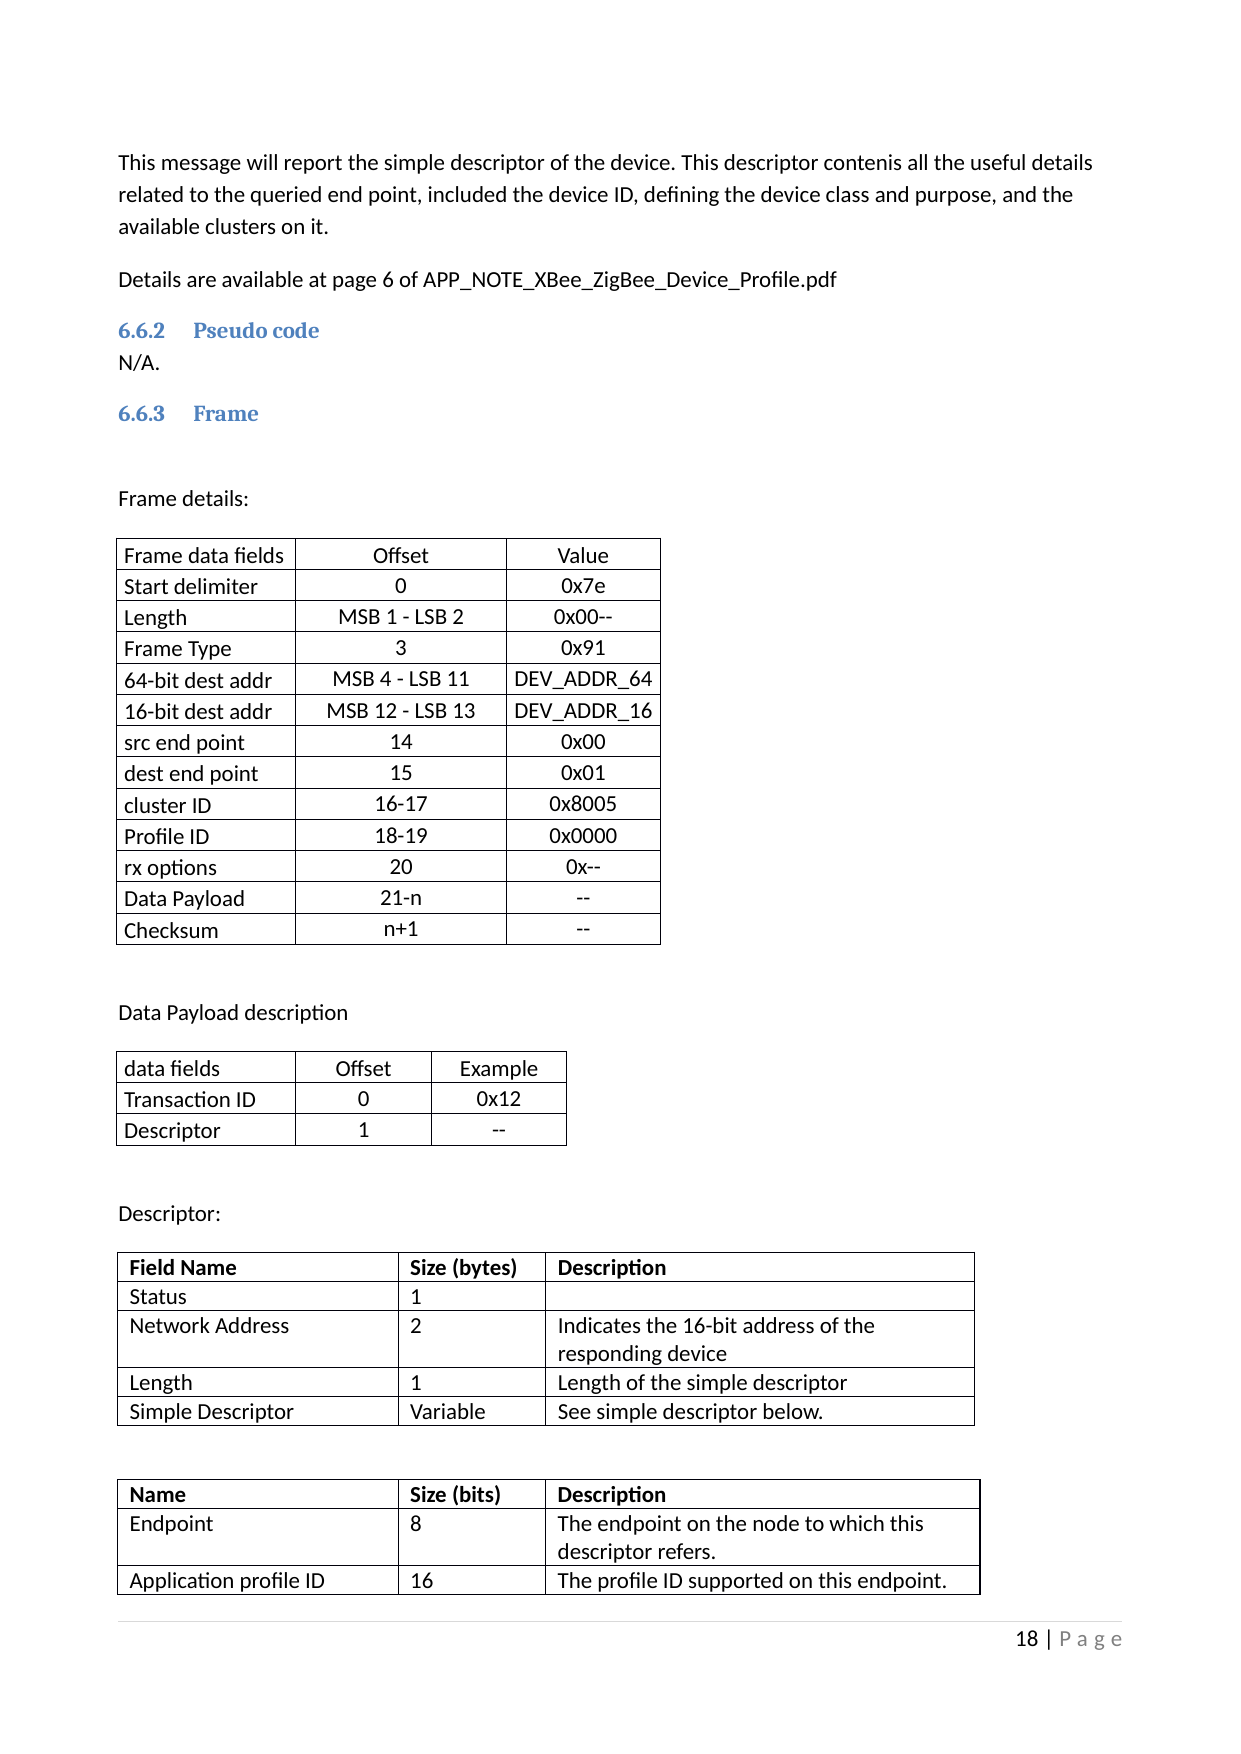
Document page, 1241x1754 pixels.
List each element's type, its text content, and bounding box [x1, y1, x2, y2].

table_cell 1 [296, 1114, 431, 1144]
table_cell Length [118, 1368, 398, 1396]
table_cell 0x00-- [507, 601, 660, 631]
table_header Offset [296, 1052, 431, 1082]
table_cell Status [118, 1282, 398, 1310]
table_cell 21-n [296, 882, 506, 912]
table_cell Data Payload [117, 882, 295, 912]
table_header Name [118, 1480, 398, 1508]
text Frame details: [118, 484, 1122, 512]
table_cell 16-bit dest addr [117, 695, 295, 725]
table_cell See simple descriptor below. [546, 1397, 974, 1425]
text This message will report the simple descriptor of the device. This descriptor contenis all the useful details related to the queried end point, included the device ID, defining the device class and purpose, and the available clusters on it. [118, 148, 1122, 240]
table_cell Checksum [117, 914, 295, 944]
table_cell 2 [399, 1311, 545, 1367]
table_header data fields [117, 1052, 295, 1082]
table_cell -- [432, 1114, 566, 1144]
table_cell MSB 1 - LSB 2 [296, 601, 506, 631]
table_header Frame data fields [117, 539, 295, 569]
table_header Size (bytes) [399, 1253, 545, 1281]
table_cell src end point [117, 726, 295, 756]
table_header Description [546, 1253, 974, 1281]
table_cell 0x8005 [507, 789, 660, 819]
table_cell 18-19 [296, 820, 506, 850]
table_cell Variable [399, 1397, 545, 1425]
table_cell 0 [296, 570, 506, 600]
table_cell n+1 [296, 914, 506, 944]
table_cell Length of the simple descriptor [546, 1368, 974, 1396]
table_cell DEV_ADDR_16 [507, 695, 660, 725]
table_cell 8 [399, 1509, 545, 1565]
text Details are available at page 6 of APP_NOTE_XBee_ZigBee_Device_Profile.pdf [118, 265, 1122, 293]
table_cell Application profile ID [118, 1566, 398, 1594]
table_cell 1 [399, 1282, 545, 1310]
table_cell The profile ID supported on this endpoint. [546, 1566, 979, 1594]
table_cell 16 [399, 1566, 545, 1594]
table_cell cluster ID [117, 789, 295, 819]
table_cell 0x01 [507, 757, 660, 787]
table_cell -- [507, 914, 660, 944]
table_cell 64-bit dest addr [117, 664, 295, 694]
table_cell [546, 1282, 974, 1310]
table_cell DEV_ADDR_64 [507, 664, 660, 694]
text Data Payload description [118, 998, 1122, 1026]
table_cell 0x91 [507, 632, 660, 662]
table_cell 0x12 [432, 1083, 566, 1113]
table_header Field Name [118, 1253, 398, 1281]
table_cell dest end point [117, 757, 295, 787]
table_header Value [507, 539, 660, 569]
table_cell 0 [296, 1083, 431, 1113]
table_header Description [546, 1480, 979, 1508]
subtitle Frame [118, 401, 1122, 428]
table_cell 0x0000 [507, 820, 660, 850]
table_cell Start delimiter [117, 570, 295, 600]
table_cell 15 [296, 757, 506, 787]
table_cell The endpoint on the node to which this descriptor refers. [546, 1509, 979, 1565]
text N/A. [118, 348, 1122, 376]
table_cell 0x00 [507, 726, 660, 756]
table_cell 3 [296, 632, 506, 662]
table_cell Transaction ID [117, 1083, 295, 1113]
table_cell Simple Descriptor [118, 1397, 398, 1425]
table_cell Frame Type [117, 632, 295, 662]
table_cell 0x7e [507, 570, 660, 600]
table_cell 16-17 [296, 789, 506, 819]
table_header Example [432, 1052, 566, 1082]
table_header Offset [296, 539, 506, 569]
table_cell 14 [296, 726, 506, 756]
table_cell 20 [296, 851, 506, 881]
table_cell 1 [399, 1368, 545, 1396]
table_cell MSB 4 - LSB 11 [296, 664, 506, 694]
table_cell rx options [117, 851, 295, 881]
table_cell Descriptor [117, 1114, 295, 1144]
table_cell Network Address [118, 1311, 398, 1367]
table_cell Indicates the 16-bit address of the responding device [546, 1311, 974, 1367]
table_cell Endpoint [118, 1509, 398, 1565]
text Descriptor: [118, 1199, 1122, 1227]
table_cell MSB 12 - LSB 13 [296, 695, 506, 725]
table_cell Profile ID [117, 820, 295, 850]
table_cell 0x-- [507, 851, 660, 881]
table_header Size (bits) [399, 1480, 545, 1508]
table_cell Length [117, 601, 295, 631]
subtitle Pseudo code [118, 318, 1122, 344]
table_cell -- [507, 882, 660, 912]
